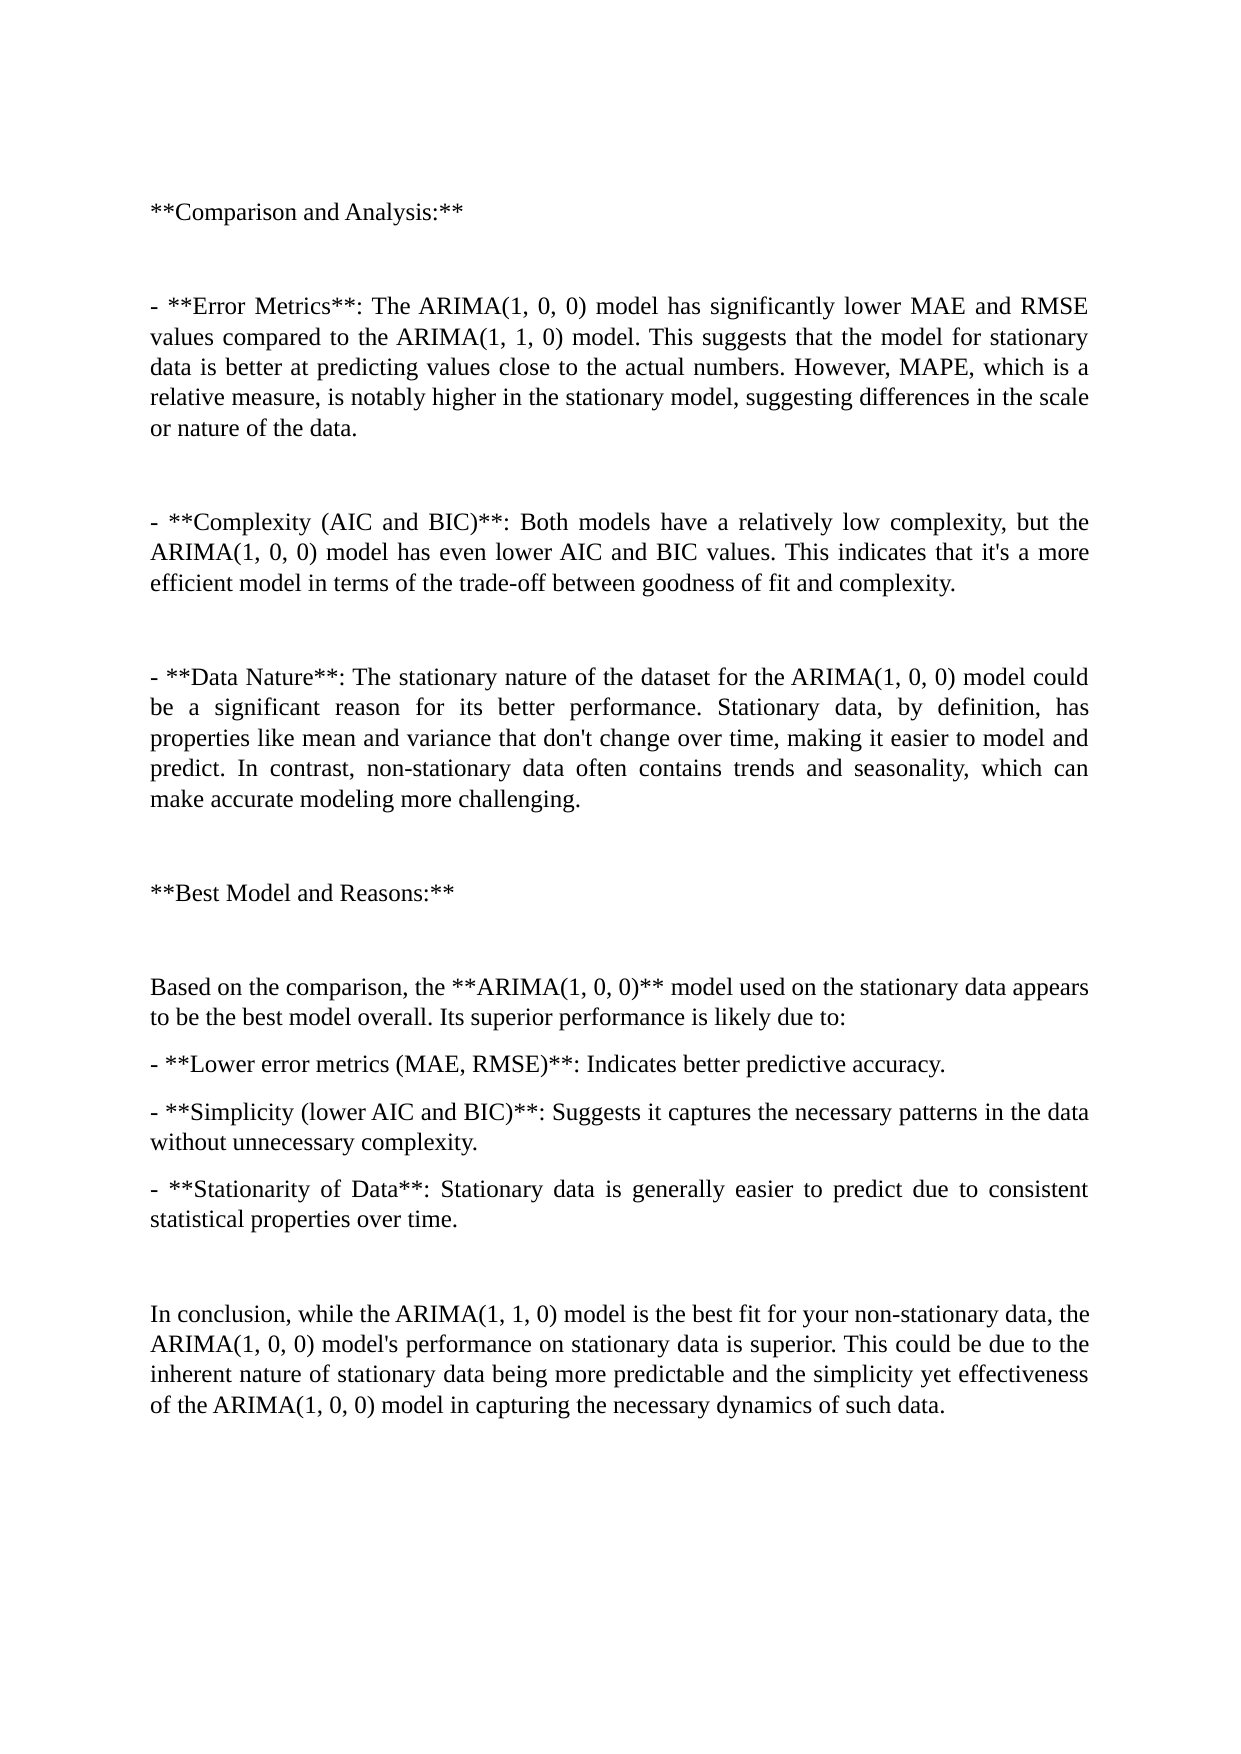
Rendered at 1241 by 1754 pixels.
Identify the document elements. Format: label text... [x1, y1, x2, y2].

text - **Lower error metrics (MAE, RMSE)**: Indicates better predictive accuracy. [150, 1049, 1090, 1078]
text - **Simplicity (lower AIC and BIC)**: Suggests it captures the necessary patterns in the data without unnecessary complexity. [150, 1097, 1090, 1156]
text **Comparison and Analysis:** [150, 197, 1090, 226]
text - **Complexity (AIC and BIC)**: Both models have a relatively low complexity, but the ARIMA(1, 0, 0) model has even lower AIC and BIC values. This indicates that it's a more efficient model in terms of the trade-off between goodness of fit and complexity. [150, 507, 1090, 597]
text **Best Model and Reasons:** [150, 878, 1090, 907]
text In conclusion, while the ARIMA(1, 1, 0) model is the best fit for your non-stationary data, the ARIMA(1, 0, 0) model's performance on stationary data is superior. This could be due to the inherent nature of stationary data being more predictable and the simplicity yet effectiveness of the ARIMA(1, 0, 0) model in capturing the necessary dynamics of such data. [150, 1299, 1090, 1419]
text - **Error Metrics**: The ARIMA(1, 0, 0) model has significantly lower MAE and RMSE values compared to the ARIMA(1, 1, 0) model. This suggests that the model for stationary data is better at predicting values close to the actual numbers. However, MAPE, which is a relative measure, is notably higher in the stationary model, suggesting differences in the scale or nature of the data. [150, 291, 1090, 442]
text Based on the comparison, the **ARIMA(1, 0, 0)** model used on the stationary data appears to be the best model overall. Its superior performance is likely due to: [150, 972, 1090, 1031]
text - **Stationarity of Data**: Stationary data is generally easier to predict due to consistent statistical properties over time. [150, 1174, 1090, 1233]
text - **Data Nature**: The stationary nature of the dataset for the ARIMA(1, 0, 0) model could be a significant reason for its better performance. Stationary data, by definition, has properties like mean and variance that don't change over time, making it easier to model and predict. In contrast, non-stationary data often contains trends and seasonality, which can make accurate modeling more challenging. [150, 662, 1090, 812]
